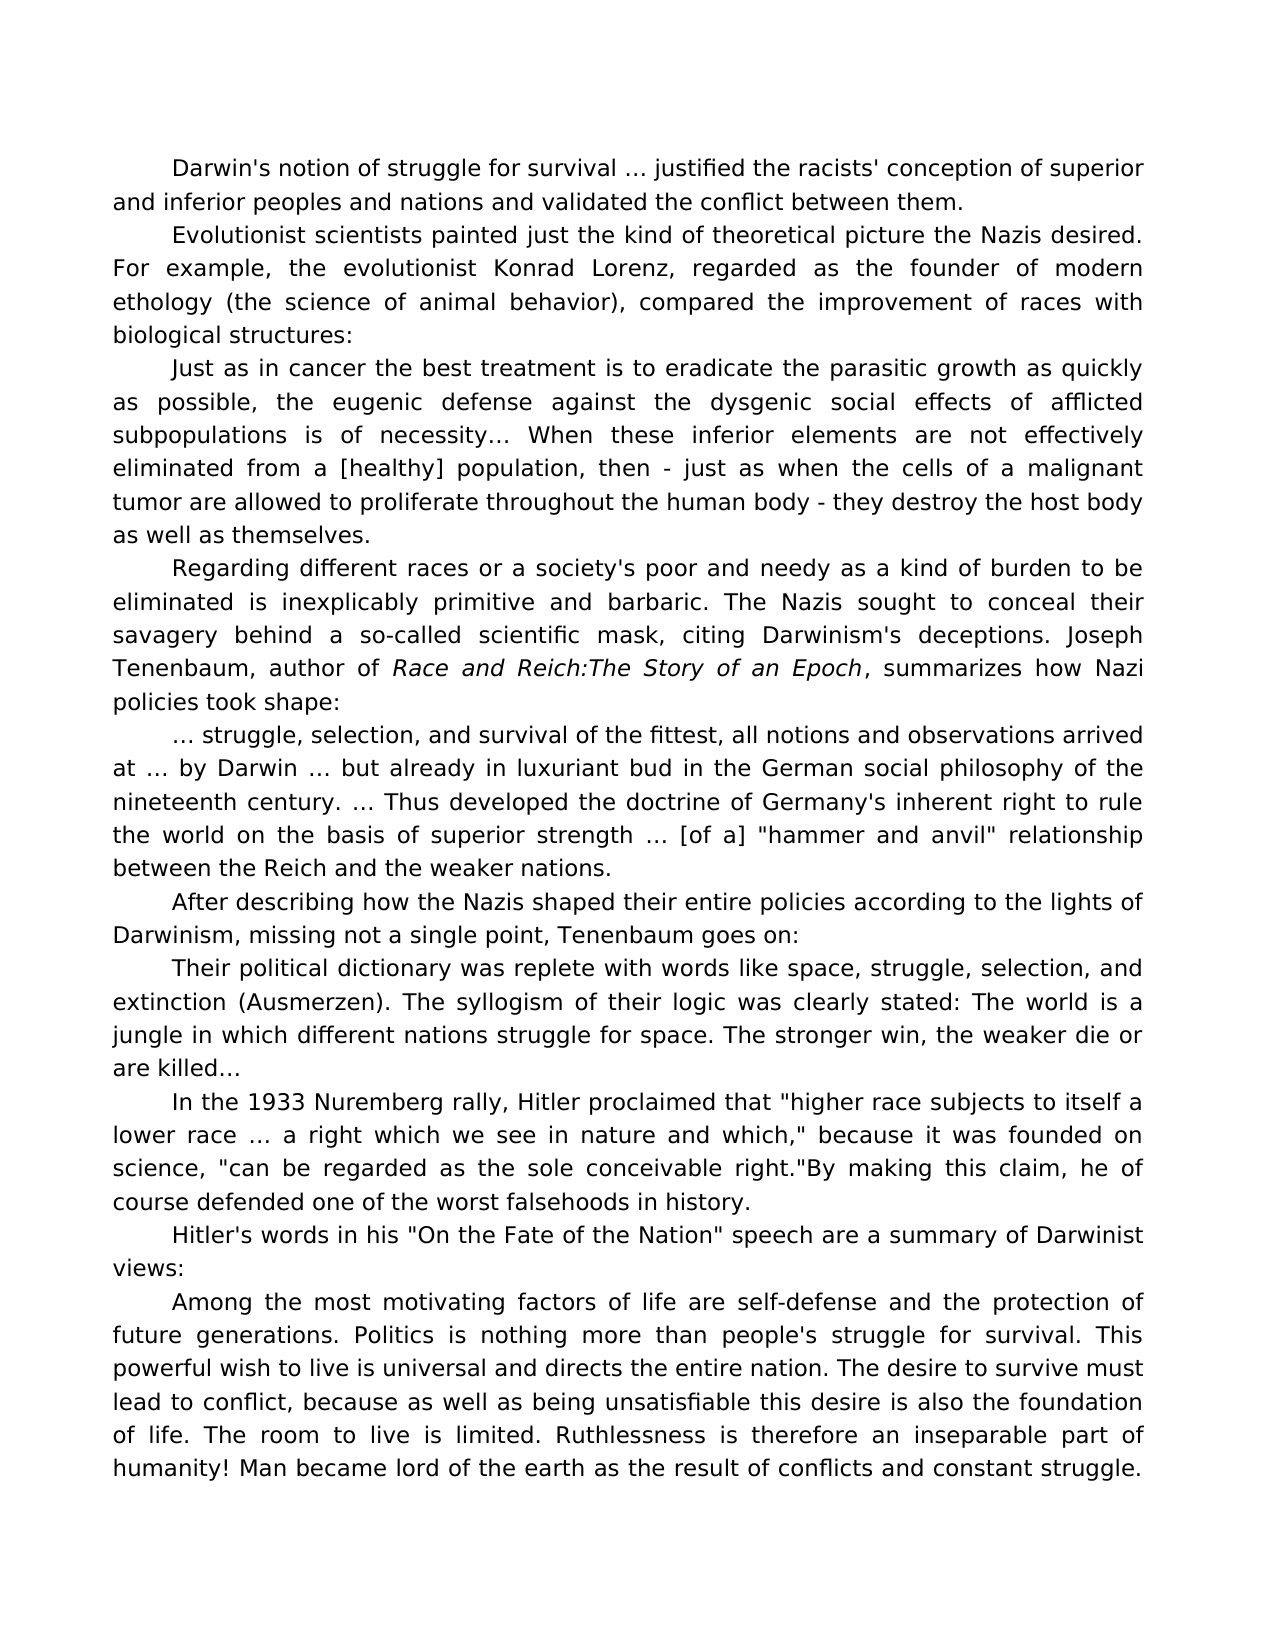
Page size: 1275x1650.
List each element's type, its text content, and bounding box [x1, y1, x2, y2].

text After describing how the Nazis shaped their entire policies according to the lights of Darwinism, missing not a single point, Tenenbaum goes on: [112, 883, 1145, 950]
text In the 1933 Nuremberg rally, Hitler proclaimed that "higher race subjects to itself a lower race … a right which we see in nature and which," because it was founded on science, "can be regarded as the sole conceivable right."By making this claim, he of course defended one of the worst falsehoods in history. [112, 1083, 1145, 1217]
text … struggle, selection, and survival of the fittest, all notions and observations arrived at … by Darwin … but already in luxuriant bud in the German social philosophy of the nineteenth century. … Thus developed the doctrine of Germany's inherent right to rule the world on the basis of superior strength … [of a] "hammer and anvil" relationship between the Reich and the weaker nations. [112, 717, 1145, 883]
text Just as in cancer the best treatment is to eradicate the parasitic growth as quickly as possible, the eugenic defense against the dysgenic social effects of afflicted subpopulations is of necessity… When these inferior elements are not effectively eliminated from a [healthy] population, then - just as when the cells of a malignant tumor are allowed to proliferate throughout the human body - they destroy the host body as well as themselves. [112, 350, 1145, 550]
text Regarding different races or a society's poor and needy as a kind of burden to be eliminated is inexplicably primitive and barbaric. The Nazis sought to conceal their savagery behind a so-called scientific mask, citing Darwinism's deceptions. Joseph Tenenbaum, author of Race and Reich:The Story of an Epoch, summarizes how Nazi policies took shape: [112, 550, 1145, 717]
text Hitler's words in his "On the Fate of the Nation" speech are a summary of Darwinist views: [112, 1217, 1145, 1283]
text Among the most motivating factors of life are self-defense and the protection of future generations. Politics is nothing more than people's struggle for survival. This powerful wish to live is universal and directs the entire nation. The desire to survive must lead to conflict, because as well as being unsatisfiable this desire is also the foundation of life. The room to live is limited. Ruthlessness is therefore an inseparable part of humanity! Man became lord of the earth as the result of conflicts and constant struggle. [112, 1283, 1145, 1483]
text Their political dictionary was replete with words like space, struggle, selection, and extinction (Ausmerzen). The syllogism of their logic was clearly stated: The world is a jungle in which different nations struggle for space. The stronger win, the weaker die or are killed… [112, 950, 1145, 1083]
text Darwin's notion of struggle for survival … justified the racists' conception of superior and inferior peoples and nations and validated the conflict between them. [112, 150, 1145, 217]
text Evolutionist scientists painted just the kind of theoretical picture the Nazis desired. For example, the evolutionist Konrad Lorenz, regarded as the founder of modern ethology (the science of animal behavior), compared the improvement of races with biological structures: [112, 217, 1145, 350]
